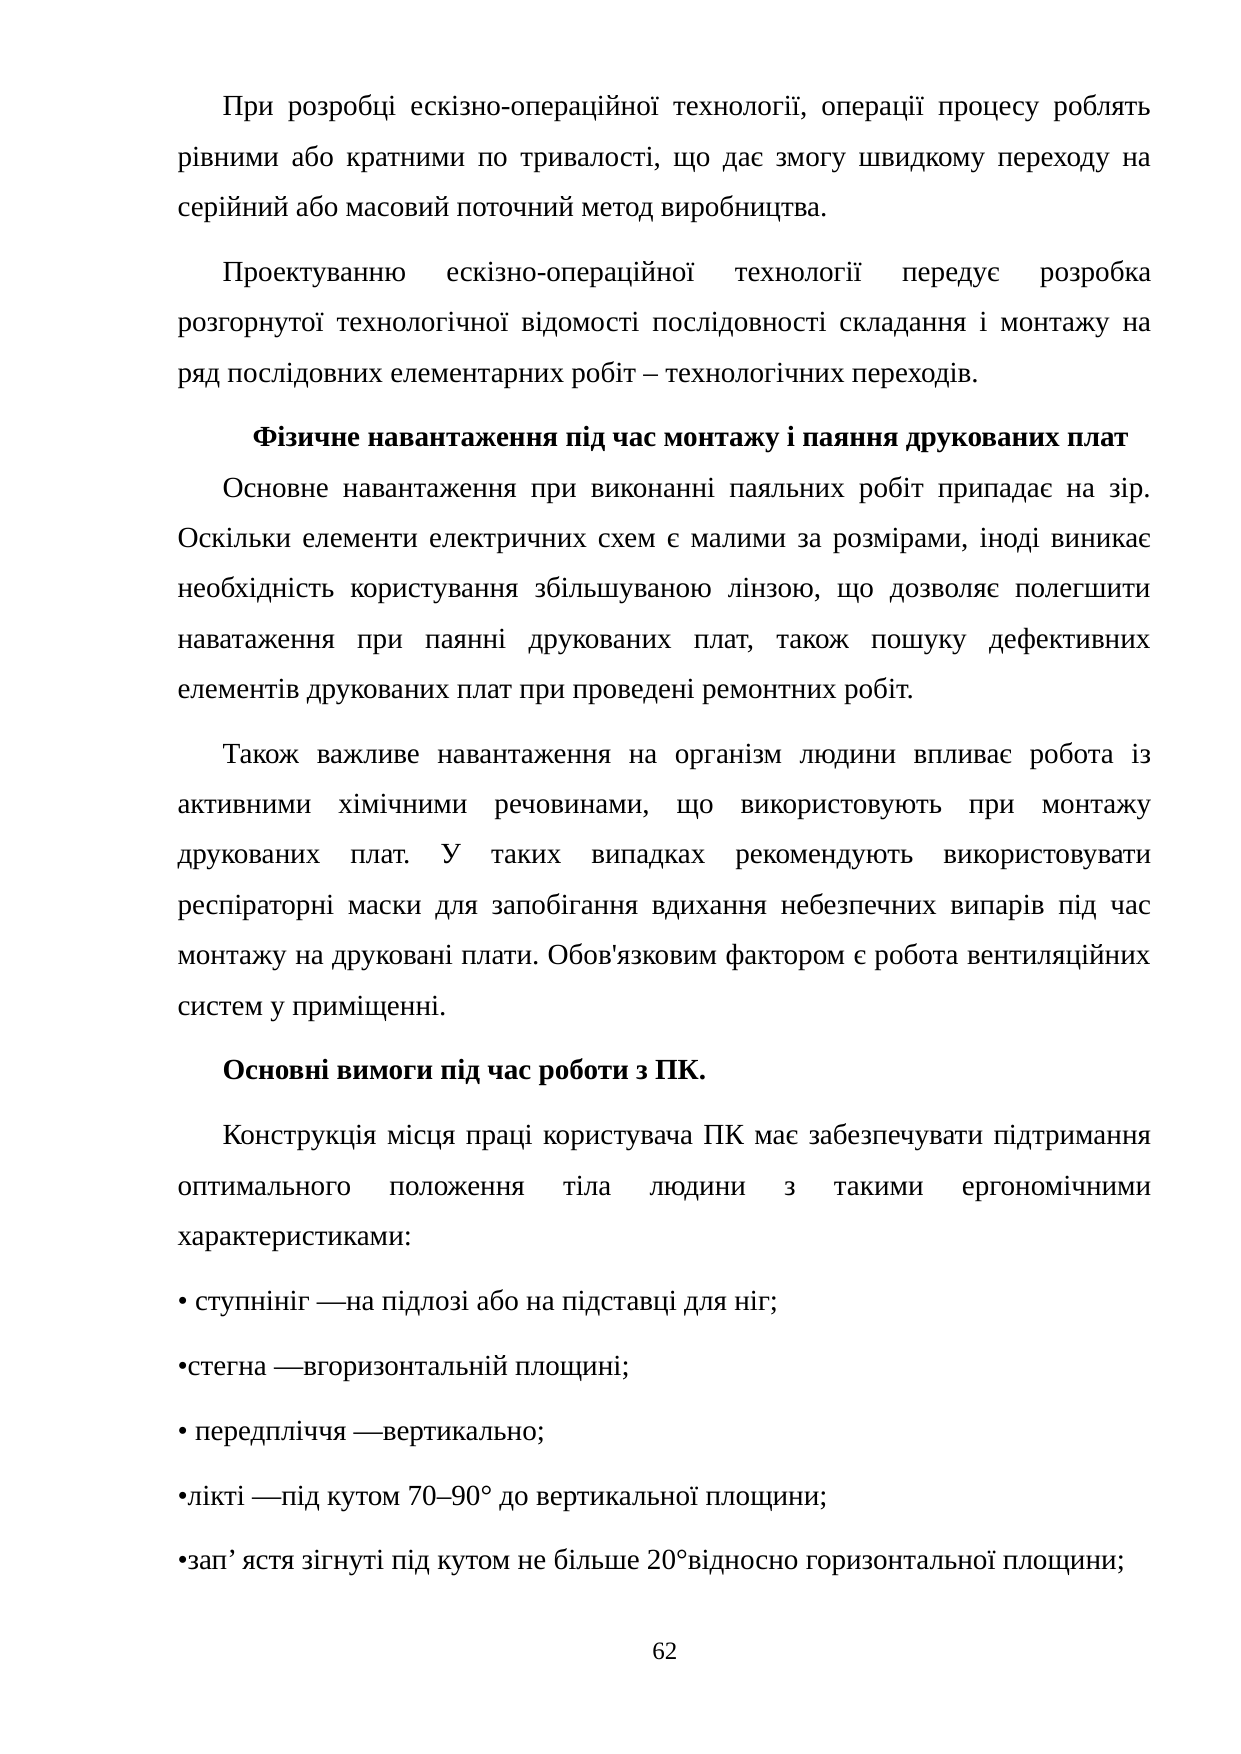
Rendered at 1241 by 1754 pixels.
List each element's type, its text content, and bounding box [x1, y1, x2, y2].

text Конструкція місця праці користувача ПК має забезпечувати підтримання оптимального положення тіла людини з такими ергономічними характеристиками: [177, 1117, 1152, 1252]
text • ступнініг —на підлозі або на підставці для ніг; [177, 1283, 1152, 1316]
text Основні вимоги під час роботи з ПК. [177, 1052, 1152, 1086]
text Проектуванню ескізно-операційної технології передує розробка розгорнутої технологічної відомості послідовності складання і монтажу на ряд послідовних елементарних робіт – технологічних переходів. [177, 254, 1152, 388]
text При розробці ескізно-операційної технології, операції процесу роблять рівними або кратними по тривалості, що дає змогу швидкому переходу на серійний або масовий поточний метод виробництва. [177, 88, 1152, 223]
text • передпліччя —вертикально; [177, 1413, 1152, 1446]
text •зап’ ястя зігнуті під кутом не більше 20°відносно горизонтальної площини; [177, 1542, 1152, 1576]
text Також важливе навантаження на організм людини впливає робота із активними хімічними речовинами, що використовують при монтажу друкованих плат. У таких випадках рекомендують використовувати респіраторні маски для запобігання вдихання небезпечних випарів під час монтажу на друковані плати. Обов'язковим фактором є робота вентиляційних систем у приміщенні. [177, 736, 1152, 1021]
text Фізичне навантаження під час монтажу і паяння друкованих плат [177, 419, 1152, 453]
text •лікті —під кутом 70–90° до вертикальної площини; [177, 1478, 1152, 1511]
text •стегна —вгоризонтальній площині; [177, 1348, 1152, 1381]
text Основне навантаження при виконанні паяльних робіт припадає на зір. Оскільки елементи електричних схем є малими за розмірами, іноді виникає необхідність користування збільшуваною лінзою, що дозволяє полегшити наватаження при паянні друкованих плат, також пошуку дефективних елементів друкованих плат при проведені ремонтних робіт. [177, 470, 1152, 705]
